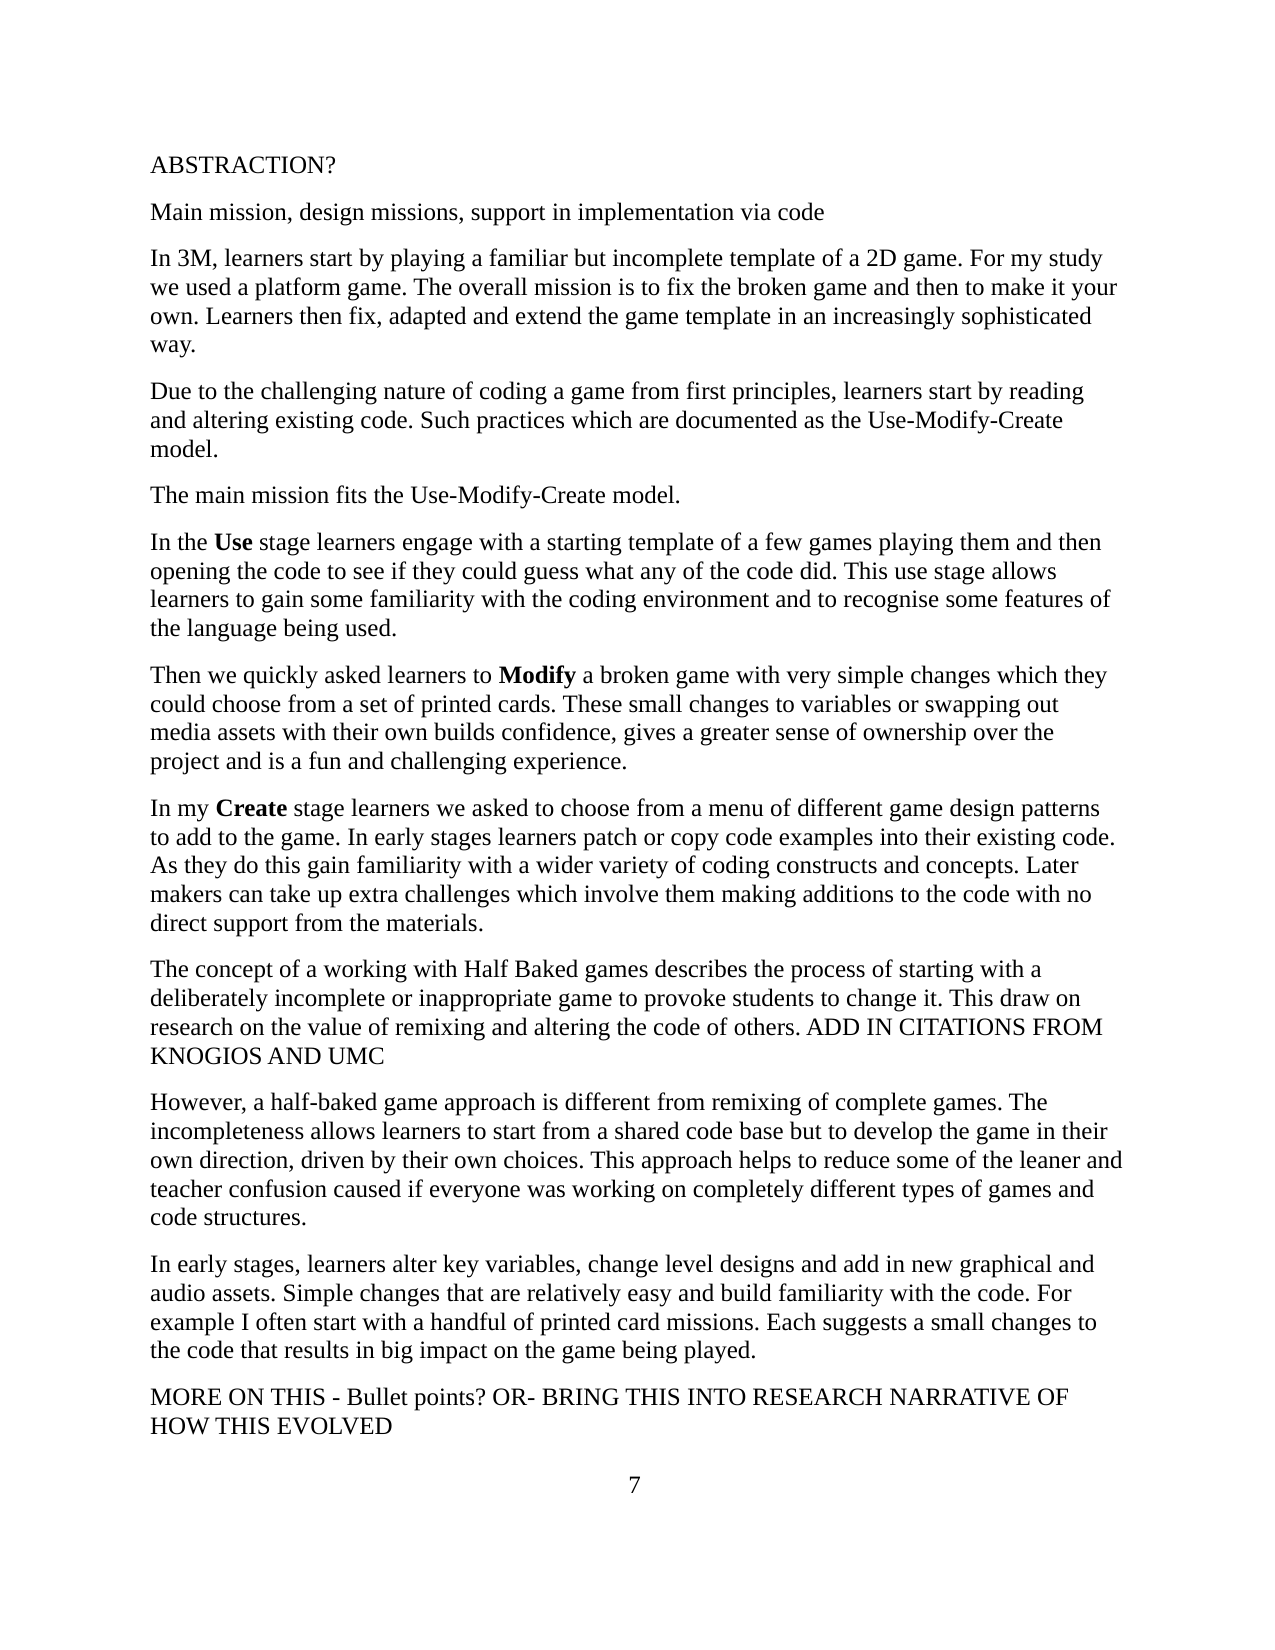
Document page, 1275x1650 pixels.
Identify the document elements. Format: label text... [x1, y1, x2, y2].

text In early stages, learners alter key variables, change level designs and add in new graphical and audio assets. Simple changes that are relatively easy and build familiarity with the code. For example I often start with a handful of printed card missions. Each suggests a small changes to the code that results in big impact on the game being played. [150, 1249, 1125, 1364]
text In 3M, learners start by playing a familiar but incomplete template of a 2D game. For my study we used a platform game. The overall mission is to fix the broken game and then to make it your own. Learners then fix, adapted and extend the game template in an increasingly sophisticated way. [150, 243, 1125, 358]
text In the Use stage learners engage with a starting template of a few games playing them and then opening the code to see if they could guess what any of the code did. This use stage allows learners to gain some familiarity with the coding environment and to recognise some features of the language being used. [150, 527, 1125, 642]
text MORE ON THIS - Bullet points? OR- BRING THIS INTO RESEARCH NARRATIVE OF HOW THIS EVOLVED [150, 1382, 1125, 1439]
text However, a half-baked game approach is different from remixing of complete games. The incompleteness allows learners to start from a shared code base but to develop the game in their own direction, driven by their own choices. This approach helps to reduce some of the leaner and teacher confusion caused if everyone was working on completely different types of games and code structures. [150, 1087, 1125, 1231]
text Main mission, design missions, support in implementation via code [150, 197, 1125, 225]
text The main mission fits the Use-Modify-Create model. [150, 480, 1125, 509]
text In my Create stage learners we asked to choose from a menu of different game design patterns to add to the game. In early stages learners patch or copy code examples into their existing code. As they do this gain familiarity with a wider variety of coding constructs and concepts. Later makers can take up extra challenges which involve them making additions to the code with no direct support from the materials. [150, 793, 1125, 937]
text Then we quickly asked learners to Modify a broken game with very simple changes which they could choose from a set of printed cards. These small changes to variables or swapping out media assets with their own builds confidence, gives a greater sense of ownership over the project and is a fun and challenging experience. [150, 660, 1125, 775]
text ABSTRACTION? [150, 150, 1125, 179]
text The concept of a working with Half Baked games describes the process of starting with a deliberately incomplete or inappropriate game to provoke students to change it. This draw on research on the value of remixing and altering the code of others. ADD IN CITATIONS FROM KNOGIOS AND UMC [150, 954, 1125, 1069]
text Due to the challenging nature of coding a game from first principles, learners start by reading and altering existing code. Such practices which are documented as the Use-Modify-Create model. [150, 376, 1125, 462]
